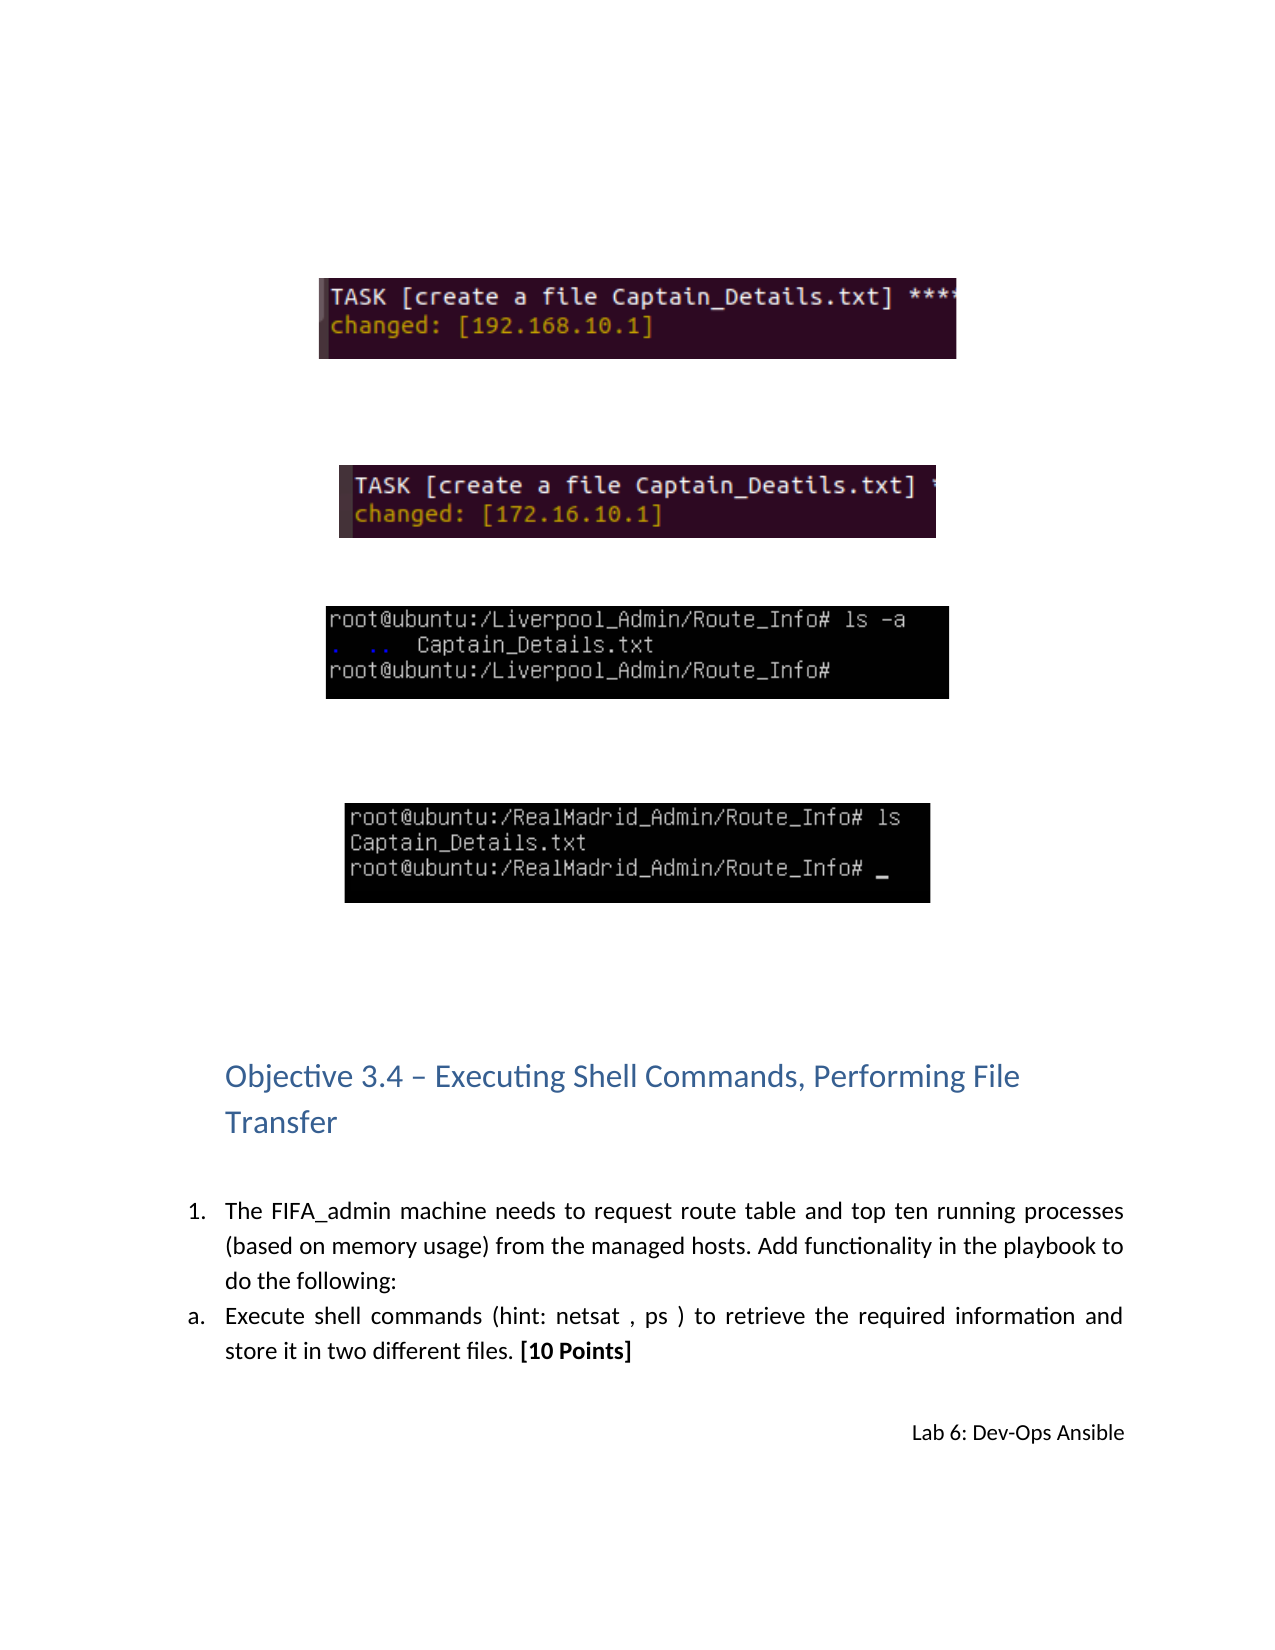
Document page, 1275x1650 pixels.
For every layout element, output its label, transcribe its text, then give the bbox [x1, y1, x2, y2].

text Objective 3.4 – Executing Shell Commands, Performing File Transfer [225, 1054, 1125, 1142]
picture [344, 803, 931, 903]
picture [339, 465, 936, 538]
list The FIFA_admin machine needs to request route table and top ten running processes (based on memory usage) from the managed hosts. Add functionality in the playbook to do the following: [187, 1195, 1125, 1295]
picture [325, 606, 950, 699]
picture [318, 278, 957, 359]
list Execute shell commands (hint: netsat , ps ) to retrieve the required information and store it in two different files. [10 Points] [187, 1300, 1125, 1365]
